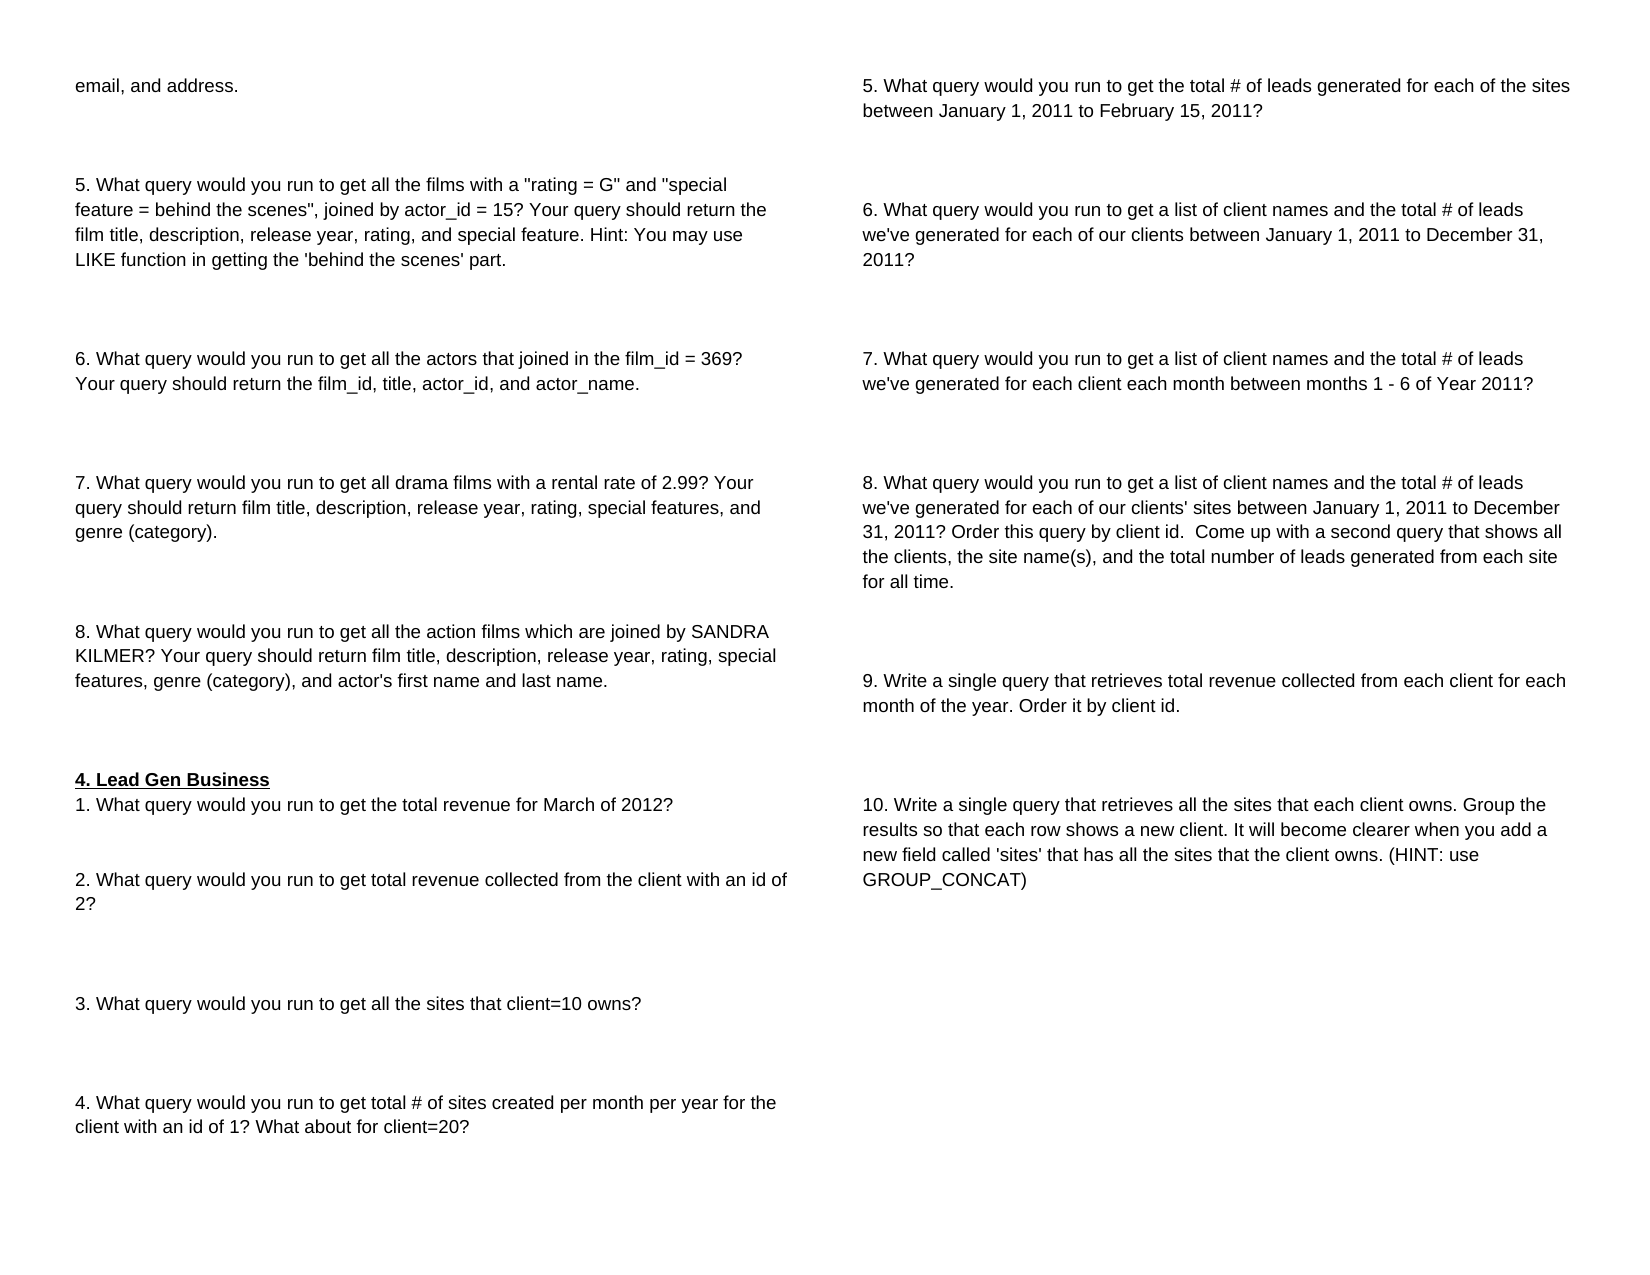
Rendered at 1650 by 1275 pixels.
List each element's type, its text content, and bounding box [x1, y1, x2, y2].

text 6. What query would you run to get a list of client names and the total # of leads we've generated for each of our clients between January 1, 2011 to December 31, 2011? [862, 199, 1575, 270]
text 8. What query would you run to get a list of client names and the total # of leads we've generated for each of our clients' sites between January 1, 2011 to December 31, 2011? Order this query by client id. Come up with a second query that shows all the clients, the site name(s), and the total number of leads generated from each site for all time. [862, 472, 1575, 592]
text 6. What query would you run to get all the actors that joined in the film_id = 369? Your query should return the film_id, title, actor_id, and actor_name. [75, 348, 787, 394]
text 7. What query would you run to get a list of client names and the total # of leads we've generated for each client each month between months 1 - 6 of Year 2011? [862, 348, 1575, 394]
text 1. What query would you run to get the total revenue for March of 2012? [75, 794, 787, 816]
text email, and address. [75, 75, 787, 97]
text 8. What query would you run to get all the action films which are joined by SANDRA KILMER? Your query should return film title, description, release year, rating, special features, genre (category), and actor's first name and last name. [75, 620, 787, 692]
text 3. What query would you run to get all the sites that client=10 owns? [75, 992, 787, 1014]
text 9. Write a single query that retrieves total revenue collected from each client for each month of the year. Order it by client id. [862, 670, 1575, 716]
text 7. What query would you run to get all drama films with a rental rate of 2.99? Your query should return film title, description, release year, rating, special features, and genre (category). [75, 472, 787, 543]
text 4. Lead Gen Business [75, 769, 787, 791]
text 4. What query would you run to get total # of sites created per month per year for the client with an id of 1? What about for client=20? [75, 1091, 787, 1138]
text 5. What query would you run to get the total # of leads generated for each of the sites between January 1, 2011 to February 15, 2011? [862, 75, 1575, 121]
text 2. What query would you run to get total revenue collected from the client with an id of 2? [75, 868, 787, 915]
text 10. Write a single query that retrieves all the sites that each client owns. Group the results so that each row shows a new client. It will become clearer when you add a new field called 'sites' that has all the sites that the client owns. (HINT: use GROUP_CONCAT) [862, 794, 1575, 890]
text 5. What query would you run to get all the films with a "rating = G" and "special feature = behind the scenes", joined by actor_id = 15? Your query should return the film title, description, release year, rating, and special feature. Hint: You may use LIKE function in getting the 'behind the scenes' part. [75, 174, 787, 270]
